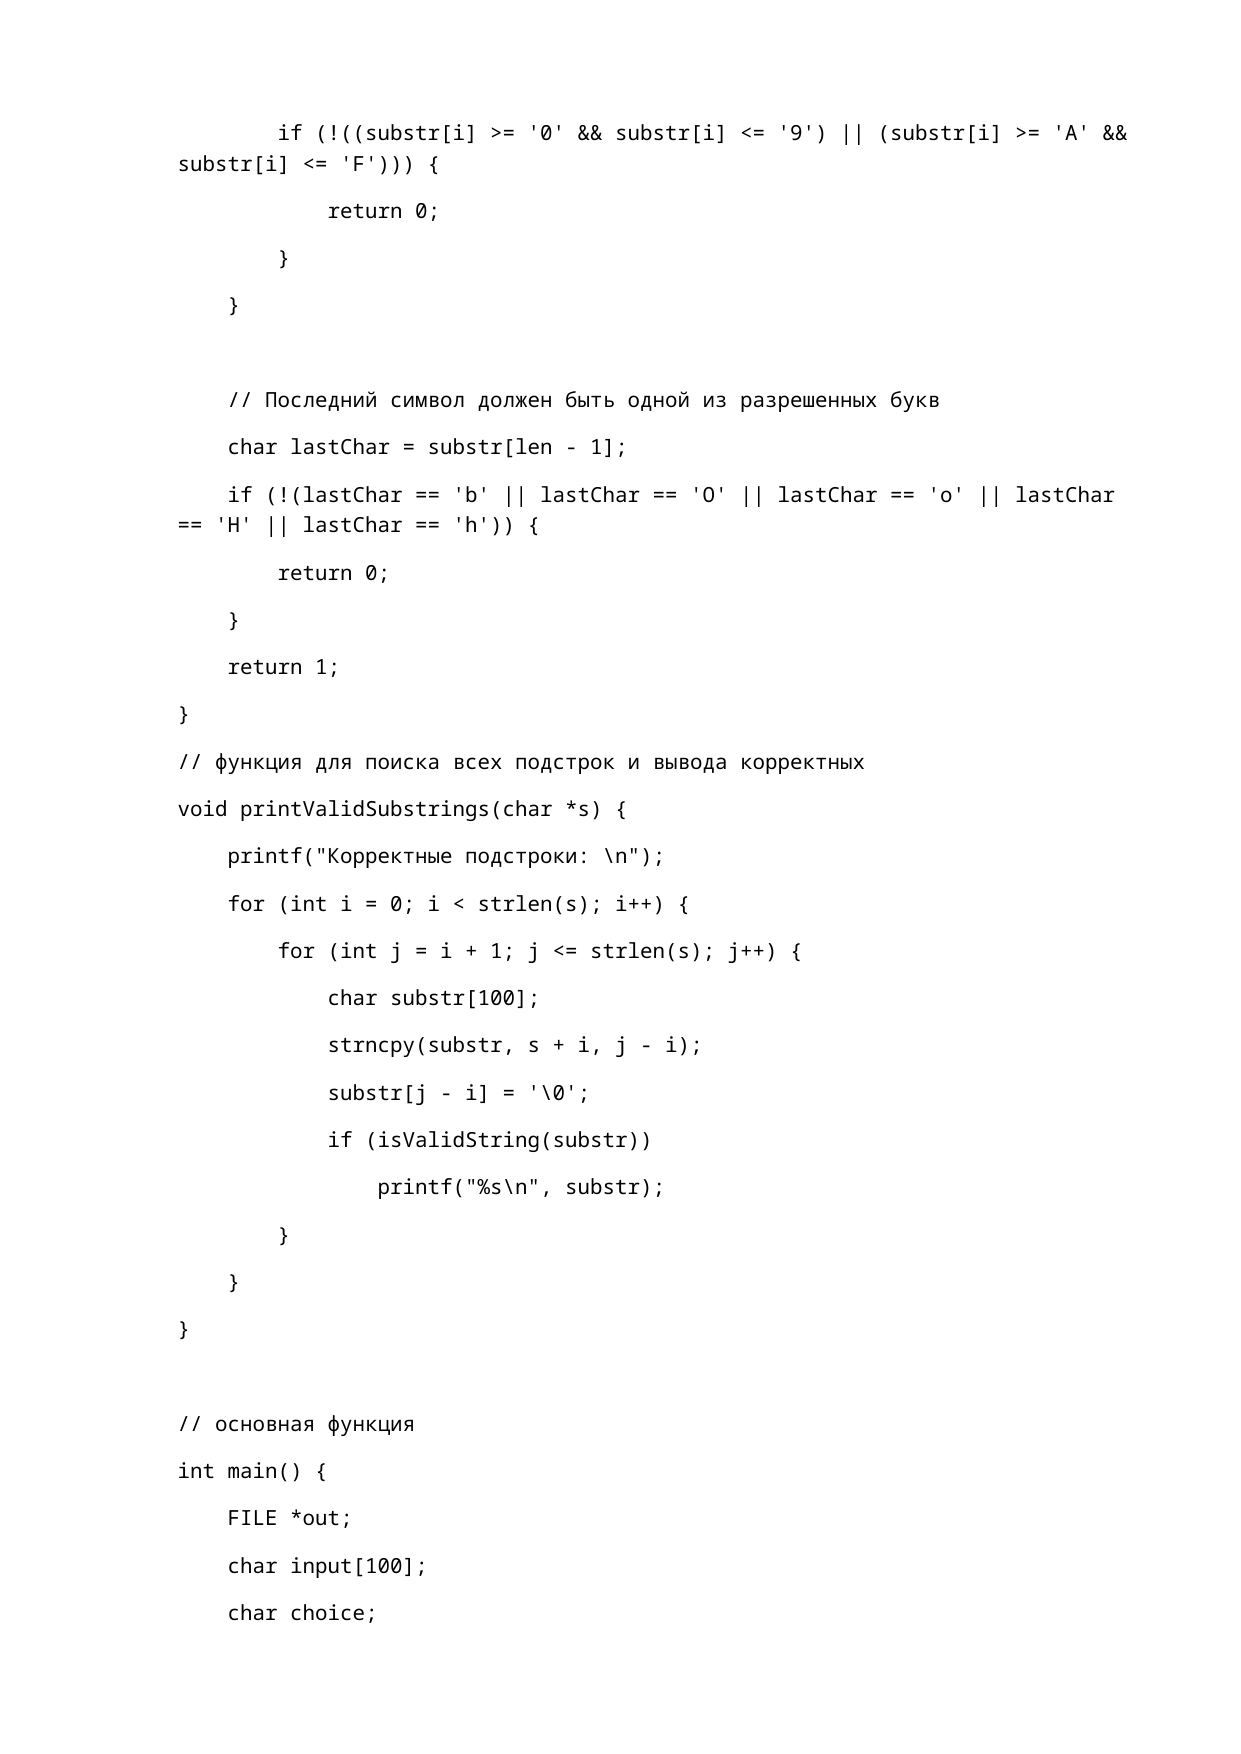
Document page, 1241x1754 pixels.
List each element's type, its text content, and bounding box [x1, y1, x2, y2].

text } [177, 1267, 1152, 1296]
text printf("Корректные подстроки: \n"); [177, 841, 1152, 870]
text void printValidSubstrings(char *s) { [177, 794, 1152, 823]
text // функция для поиска всех подстрок и вывода корректных [177, 747, 1152, 775]
text strncpy(substr, s + i, j - i); [177, 1031, 1152, 1059]
text } [177, 1314, 1152, 1343]
text if (!(lastChar == 'b' || lastChar == 'O' || lastChar == 'o' || lastChar == 'H' || lastChar == 'h')) { [177, 480, 1152, 539]
text printf("%s\n", substr); [177, 1172, 1152, 1201]
text if (!((substr[i] >= '0' && substr[i] <= '9') || (substr[i] >= 'A' && substr[i] <= 'F'))) { [177, 118, 1152, 177]
text for (int j = i + 1; j <= strlen(s); j++) { [177, 936, 1152, 964]
text char choice; [177, 1598, 1152, 1627]
text int main() { [177, 1456, 1152, 1485]
text } [177, 699, 1152, 728]
text } [177, 243, 1152, 272]
text if (isValidString(substr)) [177, 1125, 1152, 1154]
text } [177, 605, 1152, 633]
text for (int i = 0; i < strlen(s); i++) { [177, 889, 1152, 917]
text FILE *out; [177, 1503, 1152, 1532]
text return 0; [177, 558, 1152, 586]
text // Последний символ должен быть одной из разрешенных букв [177, 385, 1152, 414]
text char lastChar = substr[len - 1]; [177, 432, 1152, 461]
text // основная функция [177, 1409, 1152, 1437]
text char substr[100]; [177, 983, 1152, 1012]
text substr[j - i] = '\0'; [177, 1078, 1152, 1106]
text char input[100]; [177, 1551, 1152, 1579]
text return 1; [177, 652, 1152, 681]
text } [177, 291, 1152, 319]
text return 0; [177, 196, 1152, 224]
text } [177, 1220, 1152, 1248]
